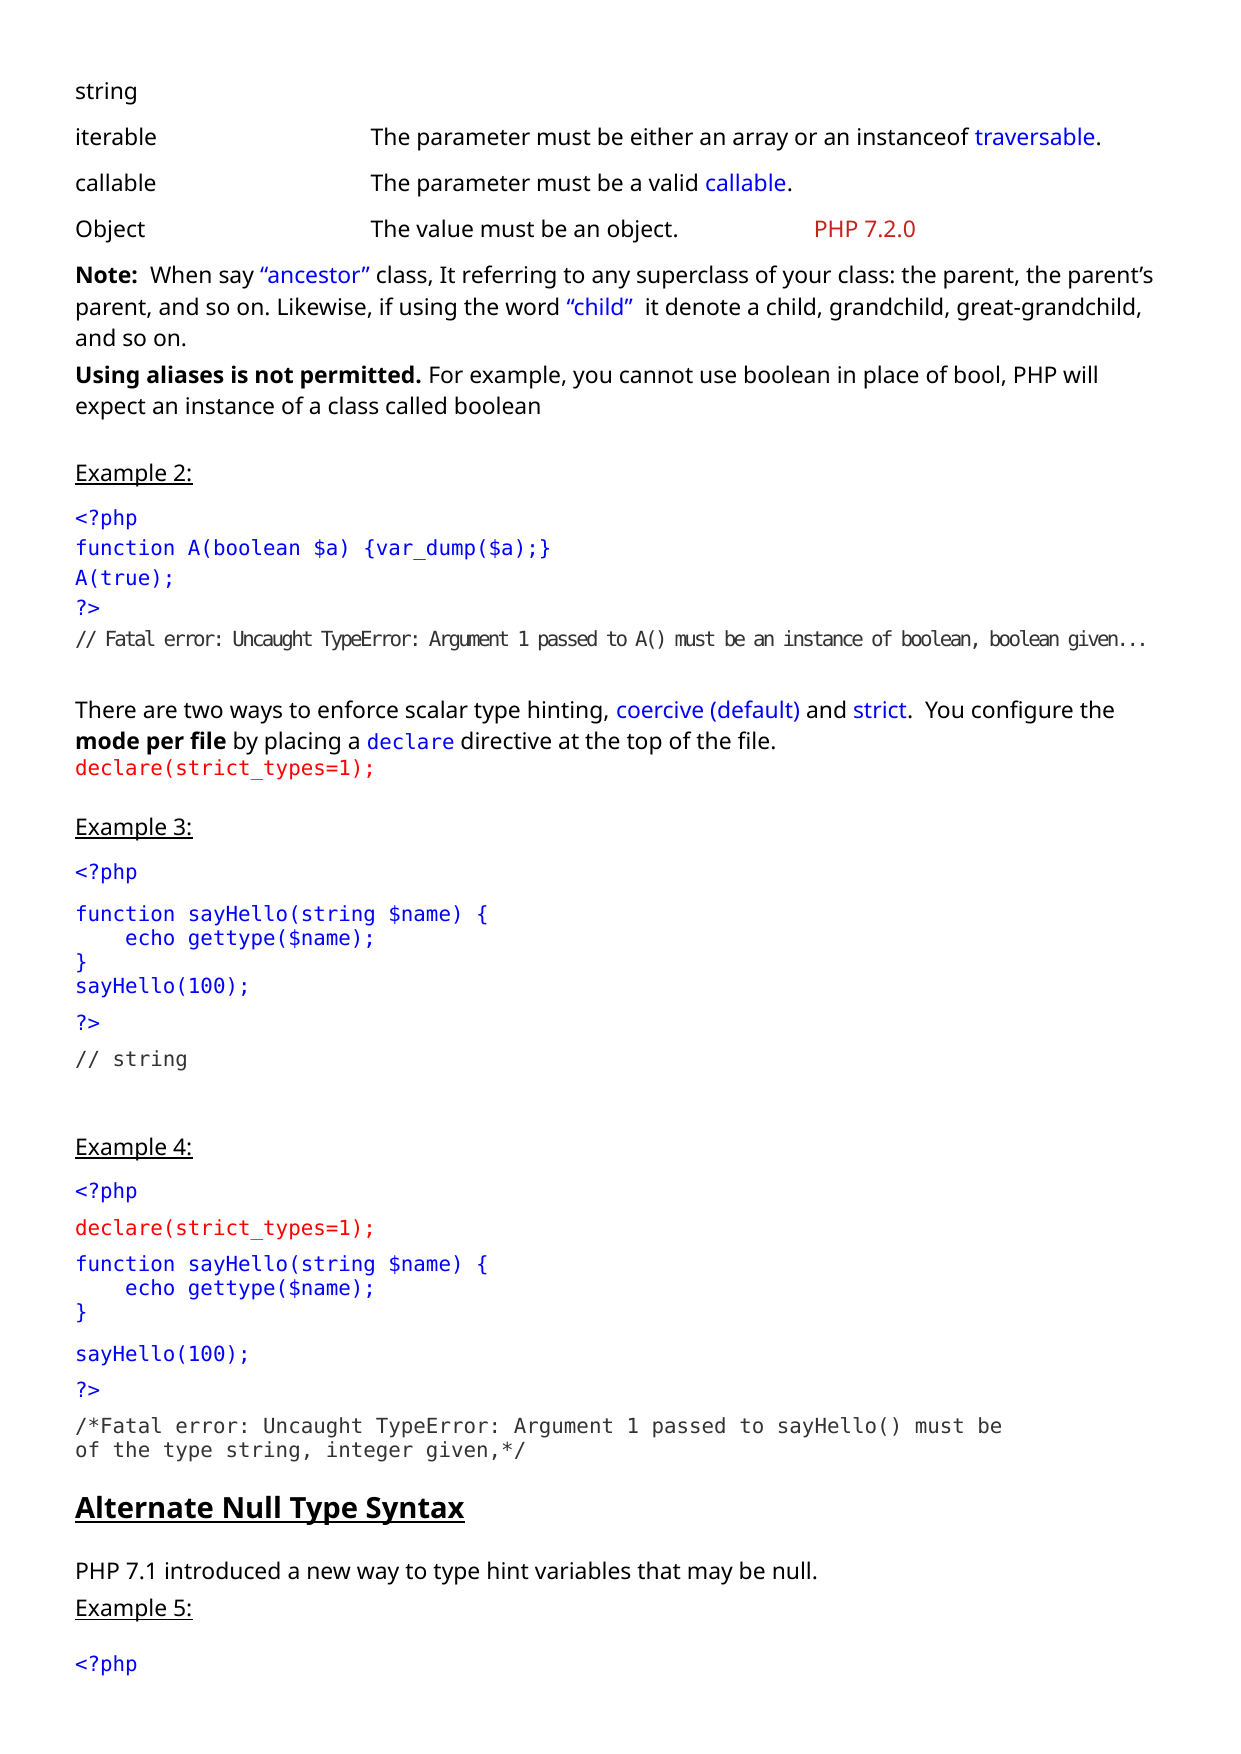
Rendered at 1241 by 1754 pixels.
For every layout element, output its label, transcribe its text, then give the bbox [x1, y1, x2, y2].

text function A(boolean $a) {var_dump($a);} [75, 536, 1166, 560]
text <?php [75, 506, 1166, 530]
text string [75, 75, 1166, 106]
text There are two ways to enforce scalar type hinting, coercive (default) and strict. You configure the mode per file by placing a declare directive at the top of the file. declare(strict_types=1); [75, 694, 1166, 781]
text echo gettype($name); [75, 1276, 1166, 1300]
text Example 2: [75, 457, 1166, 488]
text sayHello(100); [75, 1342, 1166, 1366]
text // string [75, 1047, 1166, 1071]
text // Fatal error: Uncaught TypeError: Argument 1 passed to A() must be an instance of boolean, boolean given... [75, 627, 1166, 651]
text <?php [75, 1179, 1166, 1204]
text Example 5: [75, 1592, 1166, 1624]
text echo gettype($name); [75, 926, 1166, 950]
text /*Fatal error: Uncaught TypeError: Argument 1 passed to sayHello() must be [75, 1414, 1166, 1438]
text iterable The parameter must be either an array or an instanceof traversable. [75, 121, 1166, 152]
text Example 3: [75, 811, 1166, 842]
text Example 4: [75, 1131, 1166, 1162]
text function sayHello(string $name) { [75, 1252, 1166, 1276]
text function sayHello(string $name) { [75, 902, 1166, 926]
text <?php [75, 860, 1166, 884]
text ?> [75, 1011, 1166, 1035]
text declare(strict_types=1); [75, 1216, 1166, 1240]
text PHP 7.1 introduced a new way to type hint variables that may be null. [75, 1555, 1166, 1586]
text Using aliases is not permitted. For example, you cannot use boolean in place of bool, PHP will expect an instance of a class called boolean [75, 359, 1166, 421]
text Note: When say “ancestor” class, It referring to any superclass of your class: the parent, the parent’s parent, and so on. Likewise, if using the word “child” it denote a child, grandchild, great-grandchild, and so on. [75, 259, 1166, 353]
text } [75, 950, 1166, 974]
text <?php [75, 1652, 1166, 1676]
text of the type string, integer given,*/ [75, 1438, 1166, 1463]
text sayHello(100); [75, 974, 1166, 999]
text callable The parameter must be a valid callable. [75, 167, 1166, 198]
text } [75, 1300, 1166, 1324]
text Alternate Null Type Syntax [75, 1487, 1166, 1527]
text A(true); [75, 566, 1166, 590]
text ?> [75, 596, 1166, 621]
text ?> [75, 1378, 1166, 1402]
text Object The value must be an object. PHP 7.2.0 [75, 213, 1166, 244]
